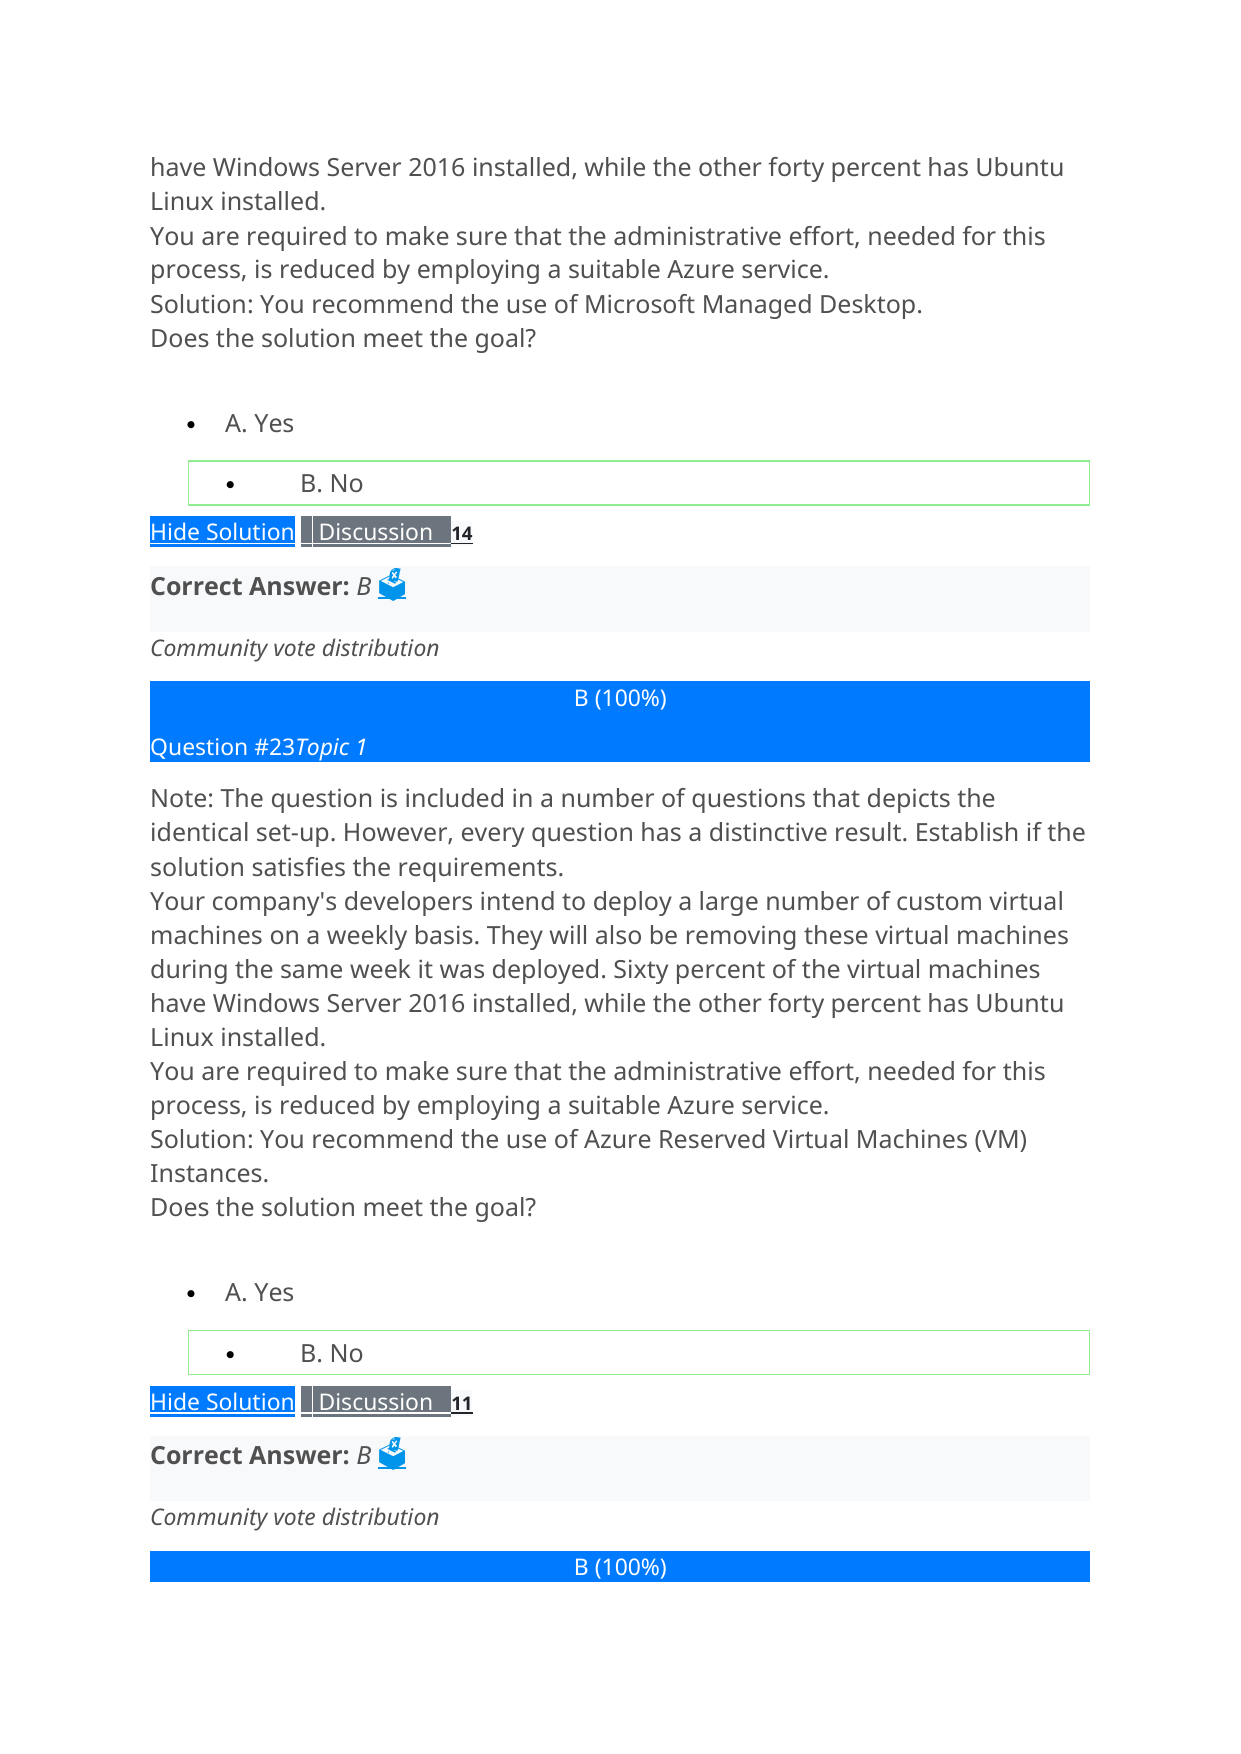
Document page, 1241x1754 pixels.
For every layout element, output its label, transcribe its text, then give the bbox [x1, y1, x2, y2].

text Hide Solution Discussion 14 [150, 516, 1090, 547]
text B (100%) [150, 681, 1090, 713]
text Note: The question is included in a number of questions that depicts the identical set-up. However, every question has a distinctive result. Establish if the solution satisfies the requirements. Your company's developers intend to deploy a large number of custom virtual machines on a weekly basis. They will also be removing these virtual machines during the same week it was deployed. Sixty percent of the virtual machines have Windows Server 2016 installed, while the other forty percent has Ubuntu Linux installed. You are required to make sure that the administrative effort, needed for this process, is reduced by employing a suitable Azure service. Solution: You recommend the use of Azure Reserved Virtual Machines (VM) Instances. Does the solution meet the goal? [150, 781, 1090, 1224]
text Correct Answer: B 🗳️ [150, 1436, 1090, 1501]
text have Windows Server 2016 installed, while the other forty percent has Ubuntu Linux installed. You are required to make sure that the administrative effort, needed for this process, is reduced by employing a suitable Azure service. Solution: You recommend the use of Microsoft Managed Desktop. Does the solution meet the goal? [150, 150, 1090, 354]
list B. No [189, 1331, 1089, 1374]
text Question #23Topic 1 [150, 731, 1090, 762]
text Community vote distribution [150, 632, 1090, 663]
text Correct Answer: B 🗳️ [150, 566, 1090, 632]
text Hide Solution Discussion 11 [150, 1386, 1090, 1417]
list A. Yes [187, 1275, 1090, 1309]
text B (100%) [150, 1551, 1090, 1582]
text Community vote distribution [150, 1501, 1090, 1532]
list A. Yes [187, 405, 1090, 439]
list B. No [189, 462, 1089, 504]
